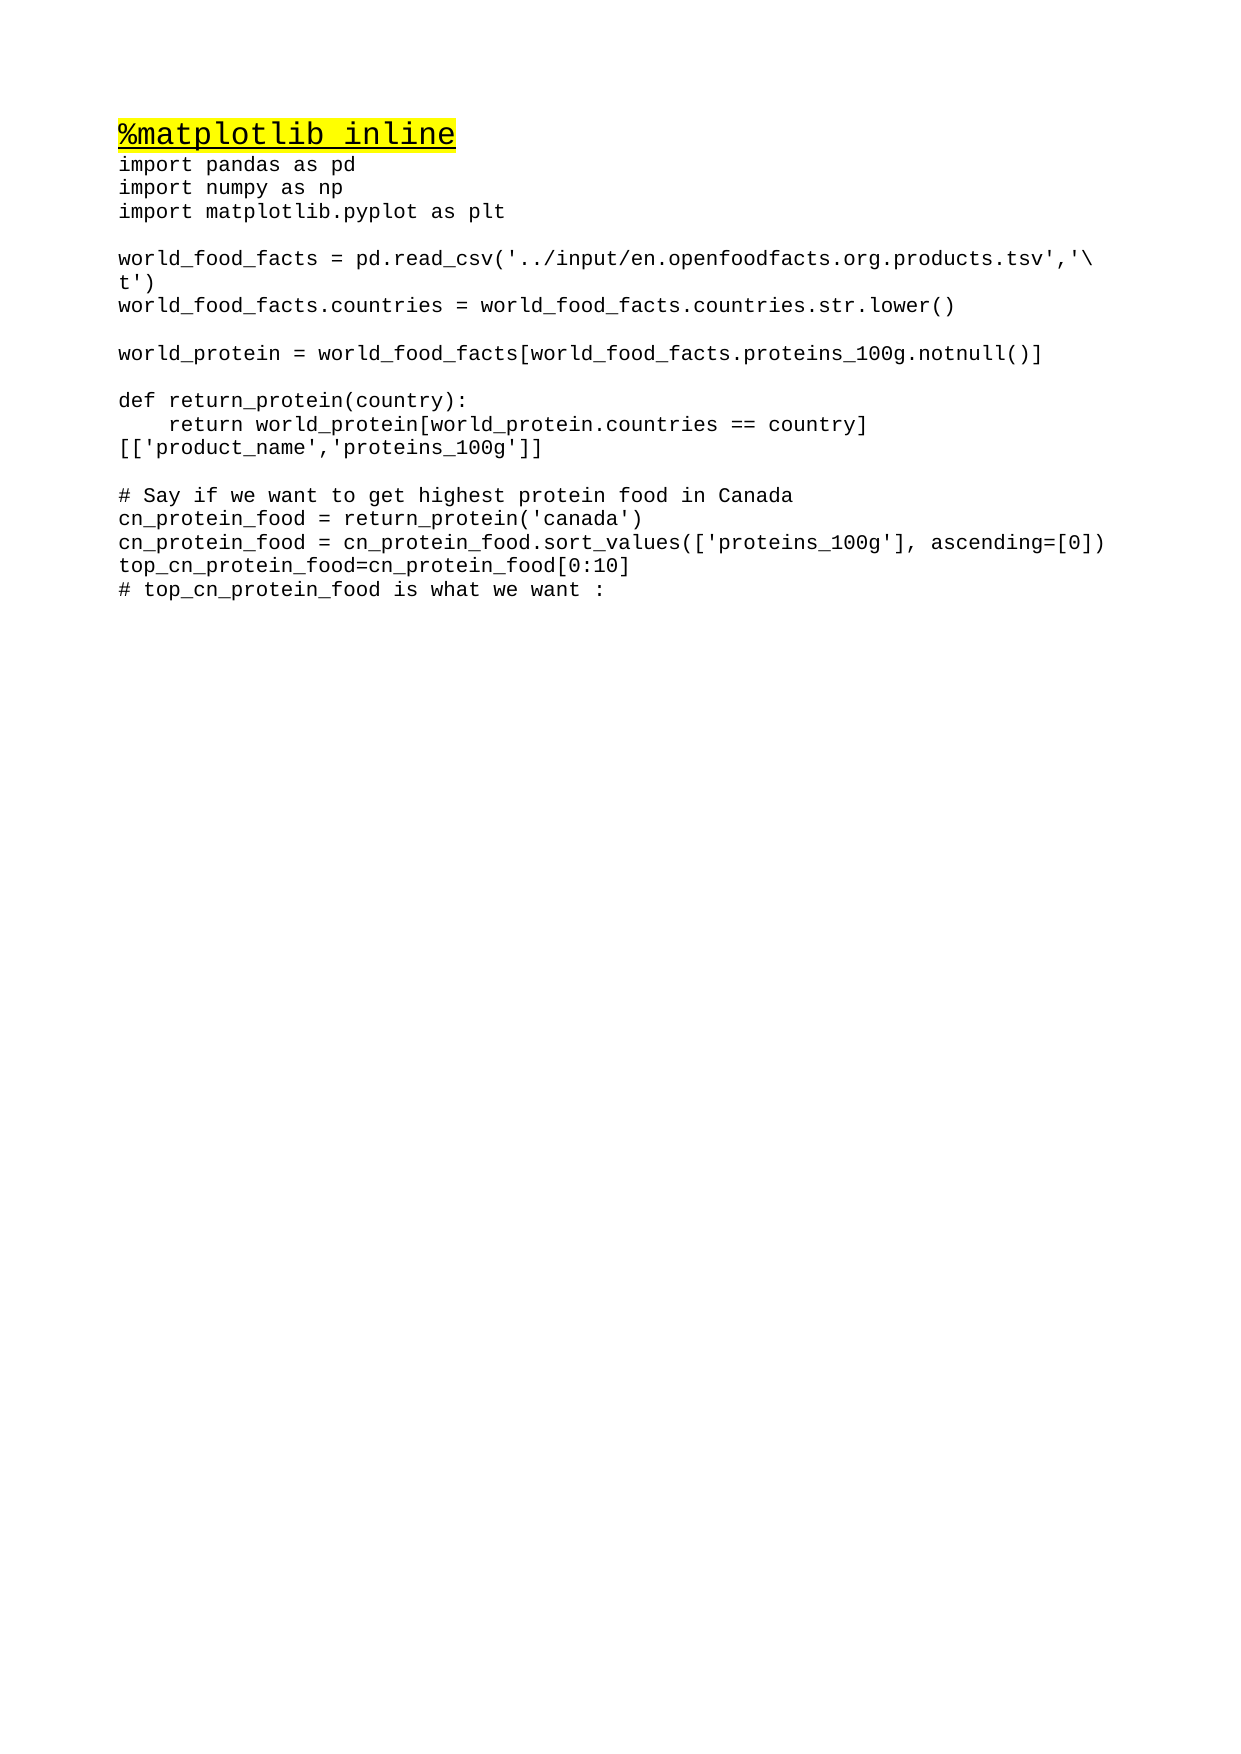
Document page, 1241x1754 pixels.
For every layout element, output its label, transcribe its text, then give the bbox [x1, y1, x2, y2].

text return world_protein[world_protein.countries == country][['product_name','proteins_100g']] [118, 414, 1122, 461]
text world_food_facts.countries = world_food_facts.countries.str.lower() [118, 295, 1122, 319]
text cn_protein_food = return_protein('canada') [118, 508, 1122, 532]
text world_protein = world_food_facts[world_food_facts.proteins_100g.notnull()] [118, 343, 1122, 366]
text top_cn_protein_food=cn_protein_food[0:10] [118, 556, 1122, 579]
text %matplotlib inline [118, 118, 1122, 153]
text def return_protein(country): [118, 390, 1122, 414]
text import matplotlib.pyplot as plt [118, 201, 1122, 224]
text world_food_facts = pd.read_csv('../input/en.openfoodfacts.org.products.tsv','\t') [118, 248, 1122, 295]
text cn_protein_food = cn_protein_food.sort_values(['proteins_100g'], ascending=[0]) [118, 532, 1122, 556]
text import numpy as np [118, 177, 1122, 201]
text # top_cn_protein_food is what we want : [118, 579, 1122, 603]
text import pandas as pd [118, 153, 1122, 177]
text # Say if we want to get highest protein food in Canada [118, 484, 1122, 508]
